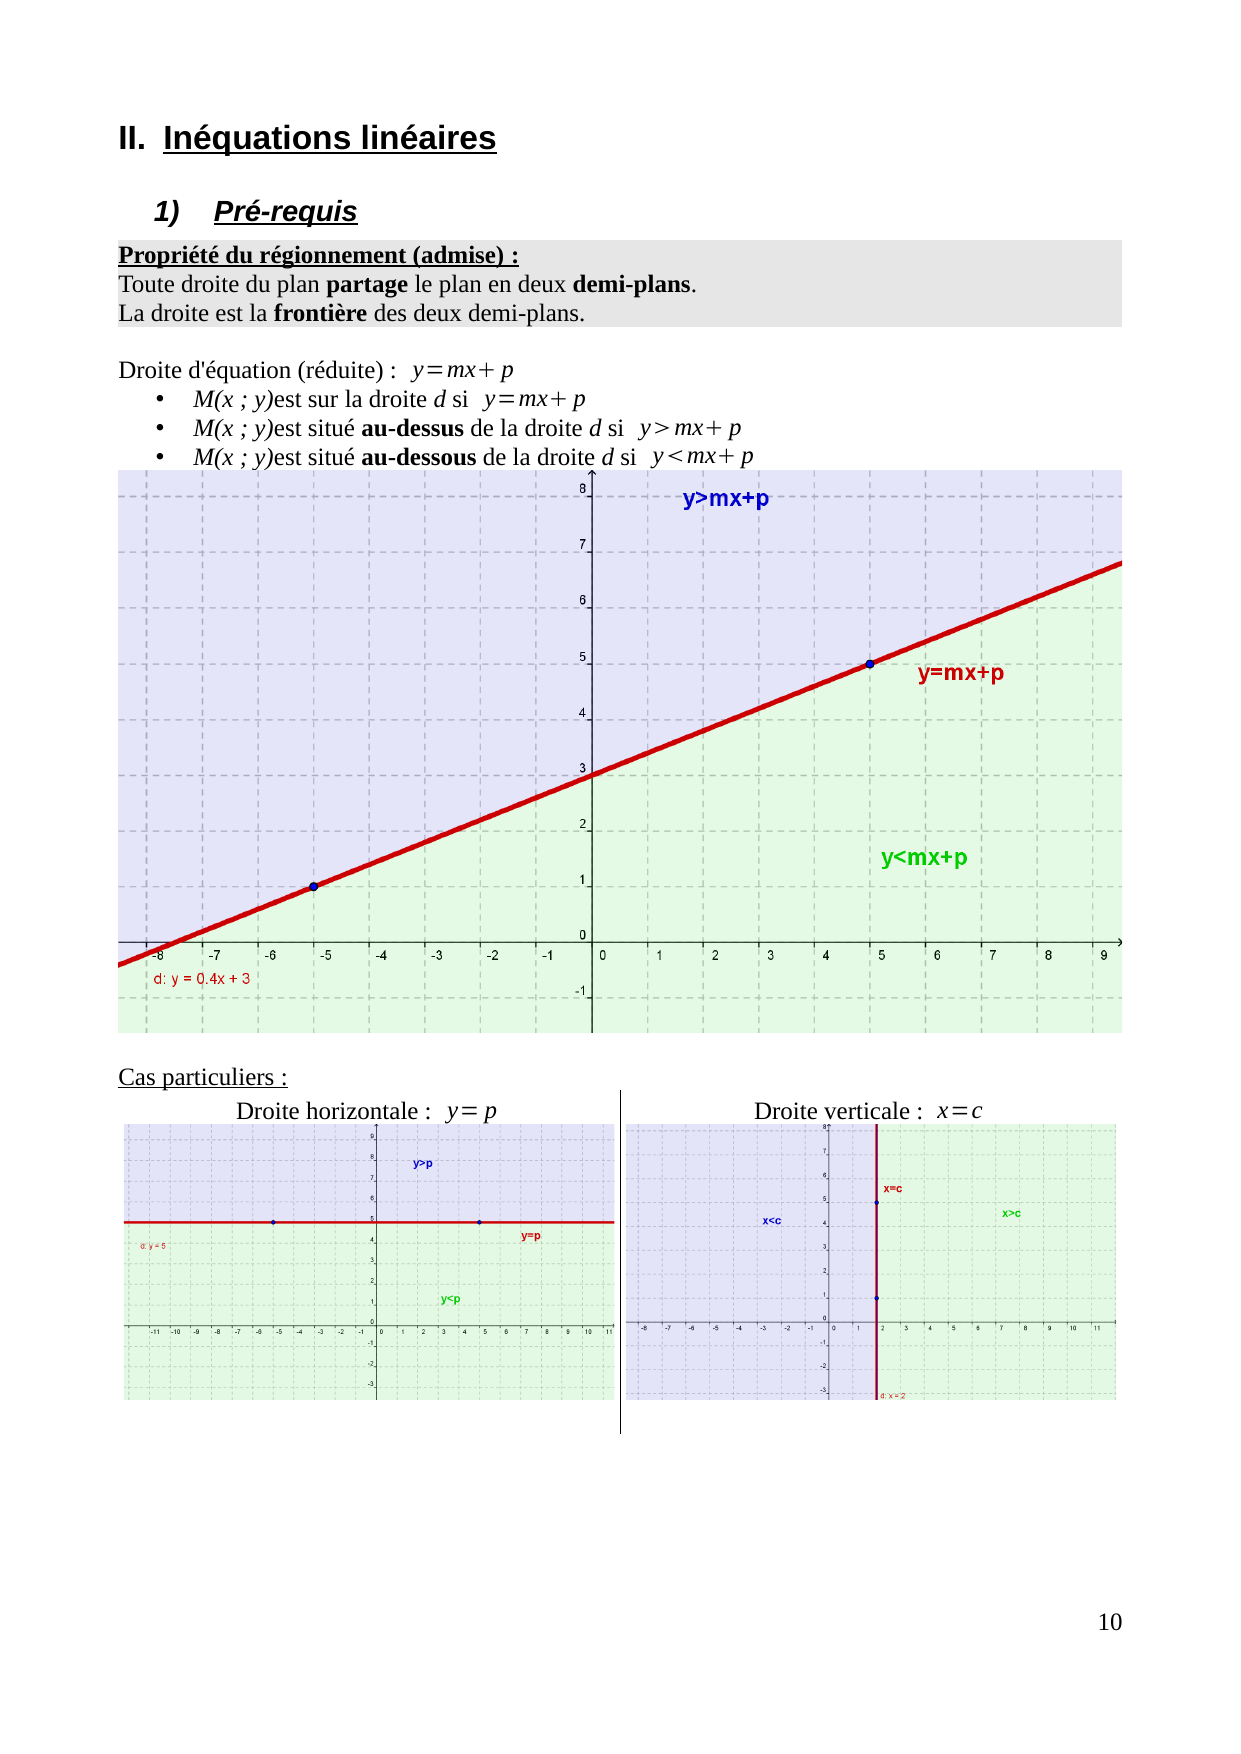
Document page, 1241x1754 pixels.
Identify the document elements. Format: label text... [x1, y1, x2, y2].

text La droite est la frontière des deux demi-plans. [118, 298, 1122, 327]
text Toute droite du plan partage le plan en deux demi-plans. [118, 269, 1122, 298]
list M(x ; y)est situé au-dessous de la droite d si [156, 442, 1122, 470]
list M(x ; y)est sur la droite d si [156, 384, 1122, 413]
subtitle Inéquations linéaires [118, 118, 1122, 157]
list M(x ; y)est situé au-dessus de la droite d si [156, 413, 1122, 442]
subtitle Pré-requis [153, 194, 1122, 228]
text Droite d'équation (réduite) : [118, 355, 1122, 384]
table_header Droite verticale : [621, 1090, 1122, 1434]
table_header Droite horizontale : [118, 1090, 620, 1434]
text Propriété du régionnement (admise) : [118, 240, 1122, 269]
text Cas particuliers : [118, 1062, 1122, 1090]
